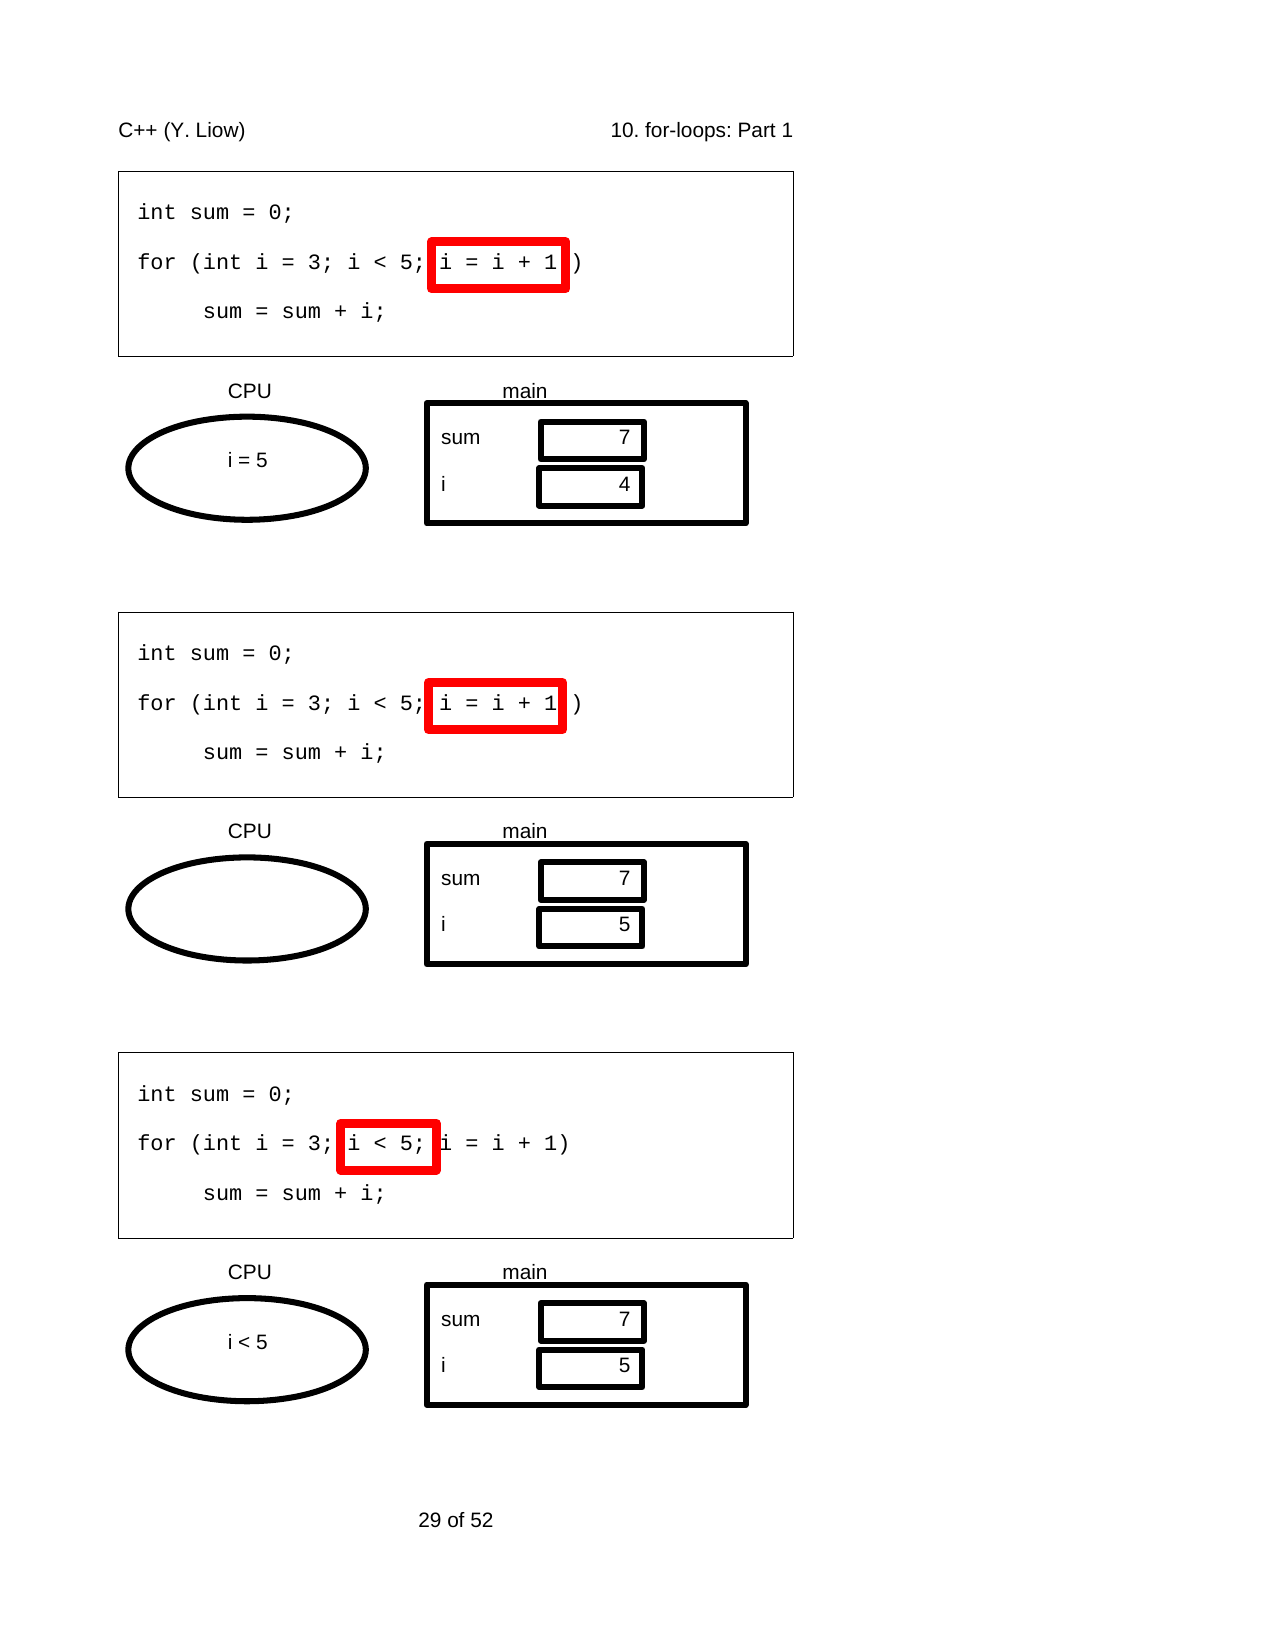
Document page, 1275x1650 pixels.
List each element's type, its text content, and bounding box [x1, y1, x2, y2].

text [749, 1307, 793, 1330]
text CPU main [118, 820, 793, 843]
text 7 [544, 1307, 641, 1330]
text CPU main [118, 379, 793, 402]
text [118, 1330, 132, 1354]
text [645, 1354, 743, 1377]
text i [430, 913, 536, 936]
text i < 5 [132, 1330, 362, 1354]
text [355, 1354, 424, 1377]
text [133, 472, 362, 495]
text [355, 472, 424, 495]
text 5 [542, 1354, 639, 1377]
text [143, 1307, 351, 1330]
text [328, 426, 424, 449]
text [749, 472, 793, 495]
text 4 [542, 472, 639, 495]
text [133, 913, 362, 936]
text CPU main [118, 1261, 793, 1284]
text [749, 866, 793, 890]
text [647, 866, 743, 890]
text [363, 449, 424, 472]
text 7 [544, 426, 641, 449]
text [326, 866, 424, 890]
text [133, 1354, 362, 1377]
text sum [430, 1307, 538, 1330]
text [430, 449, 743, 472]
text sum [430, 866, 538, 890]
text i [430, 1354, 536, 1377]
text [749, 426, 793, 449]
text 7 [544, 866, 641, 890]
text [118, 472, 139, 495]
text i = 5 [132, 449, 362, 472]
text [118, 866, 168, 890]
text [645, 472, 743, 495]
table_header int sum = 0; for (int i = 3; i < 5; i = i + 1 ) sum = sum + i; [119, 613, 793, 797]
text [647, 1307, 743, 1330]
text [118, 1307, 167, 1330]
text [118, 913, 139, 936]
text [749, 1330, 793, 1354]
text [118, 1354, 140, 1377]
text [327, 1307, 424, 1330]
text [362, 1330, 424, 1354]
text [749, 449, 793, 472]
text [430, 1330, 743, 1354]
text [749, 913, 793, 936]
text [645, 913, 743, 936]
text [118, 449, 132, 472]
text i [430, 472, 536, 495]
table_header int sum = 0; for (int i = 3; i < 5; i = i + 1) sum = sum + i; [119, 1053, 793, 1237]
text sum [430, 426, 538, 449]
text [143, 866, 352, 890]
text [749, 1354, 793, 1377]
text [355, 913, 424, 936]
text [143, 426, 351, 449]
text 5 [542, 913, 639, 936]
table_header int sum = 0; for (int i = 3; i < 5; i = i + 1 ) sum = sum + i; [119, 172, 793, 356]
text [118, 426, 166, 449]
text [647, 426, 743, 449]
